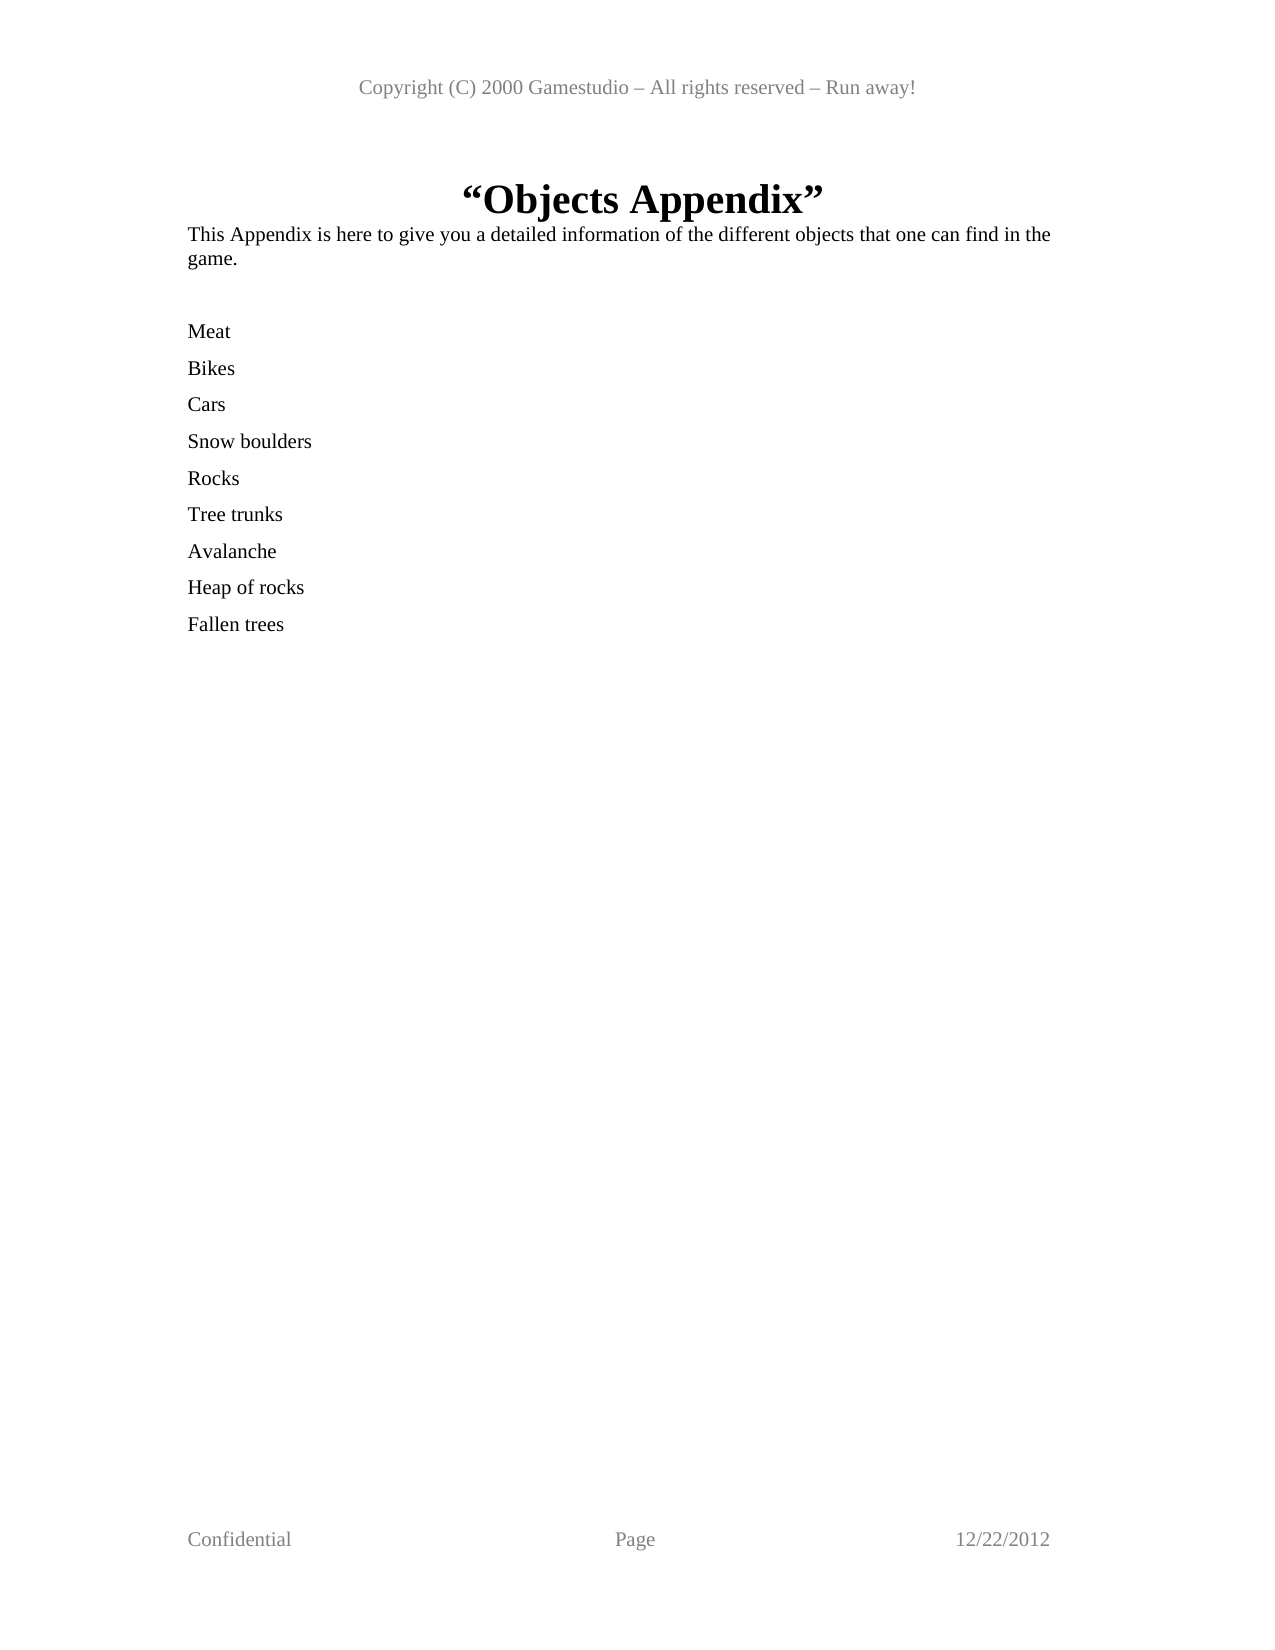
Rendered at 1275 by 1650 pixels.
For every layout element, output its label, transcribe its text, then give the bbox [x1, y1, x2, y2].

text Cars [187, 392, 1087, 416]
text Rocks [187, 465, 1087, 489]
text Bikes [187, 356, 1087, 380]
text Fallen trees [187, 612, 1087, 636]
text Avalanche [187, 538, 1087, 563]
text Heap of rocks [187, 575, 1087, 599]
subtitle “Objects Appendix” [187, 174, 1087, 222]
text Tree trunks [187, 502, 1087, 526]
text This Appendix is here to give you a detailed information of the different objects that one can find in the game. [187, 222, 1087, 270]
text Meat [187, 319, 1087, 343]
text Snow boulders [187, 429, 1087, 453]
